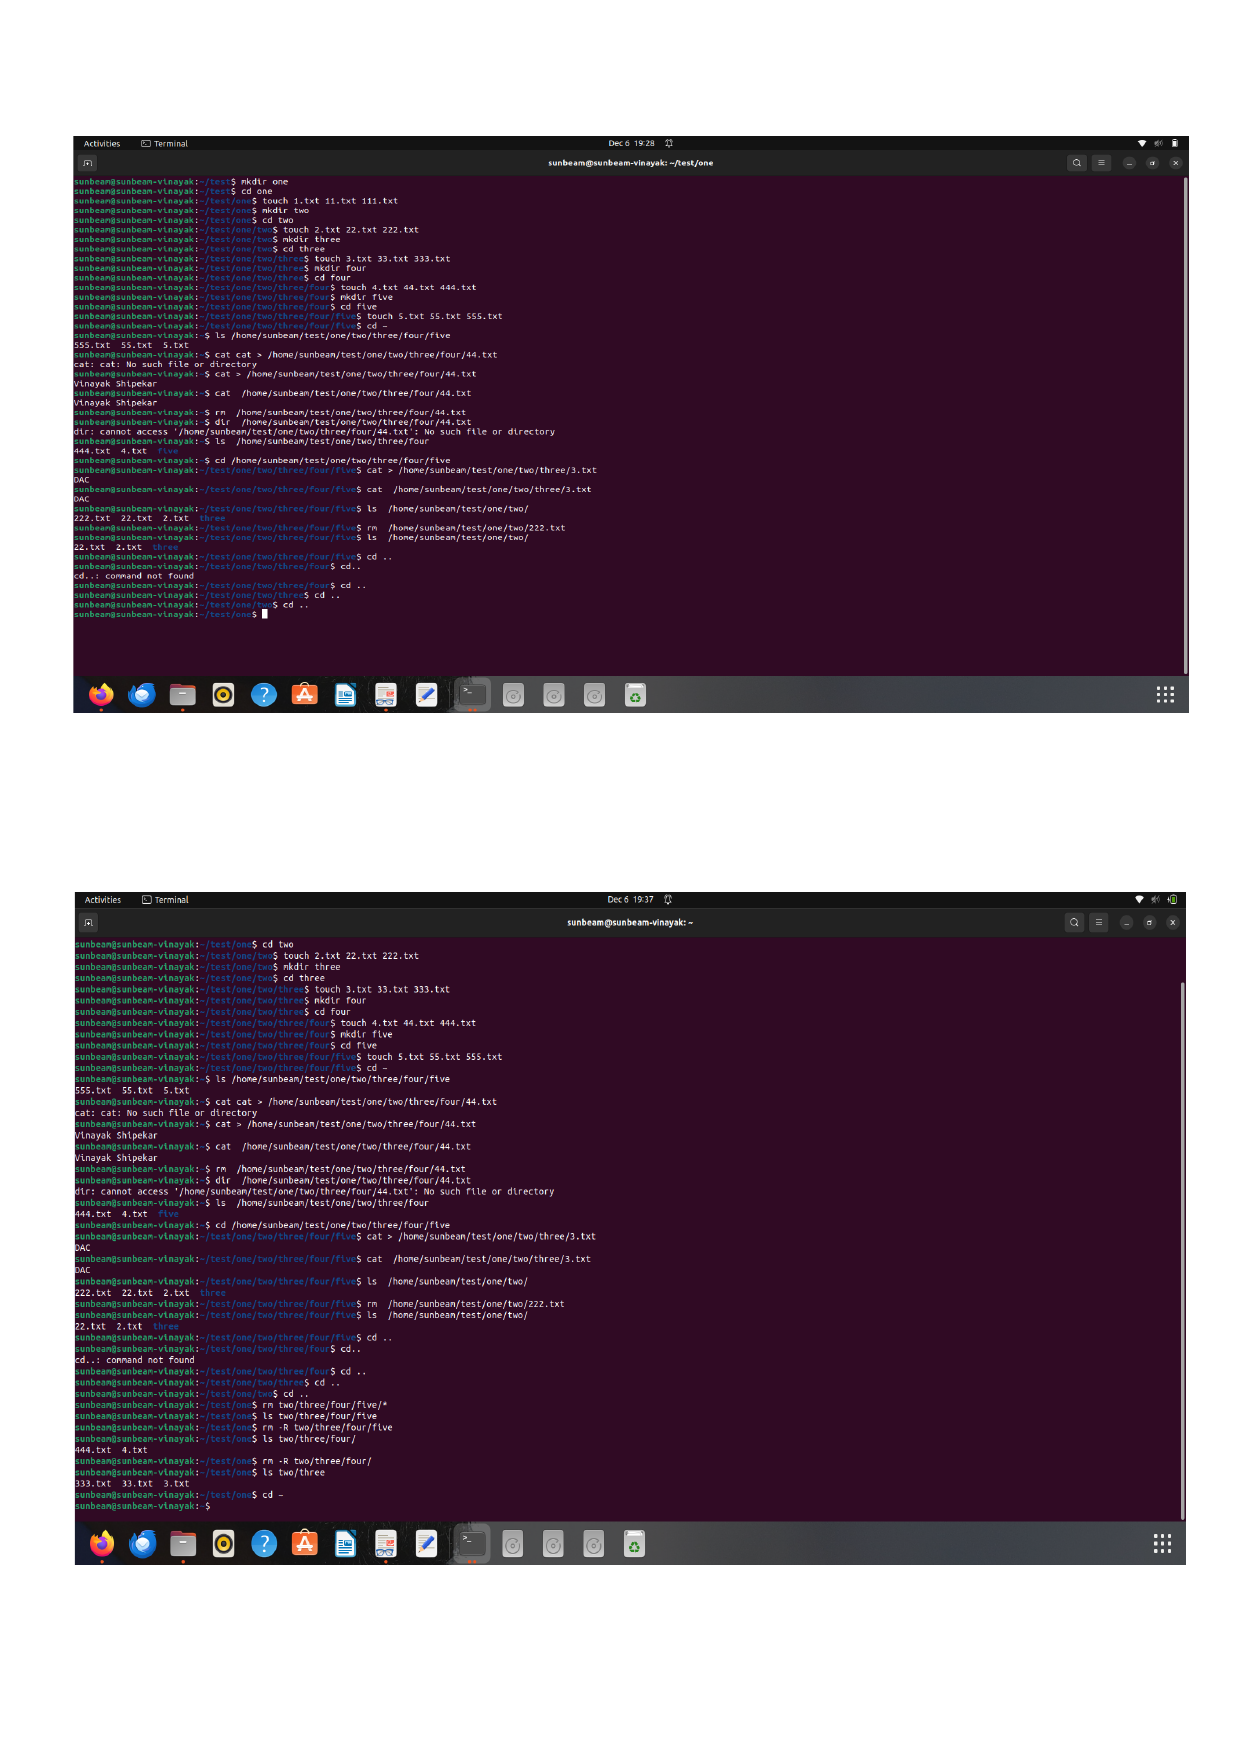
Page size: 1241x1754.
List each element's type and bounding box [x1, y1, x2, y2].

picture [74, 892, 1186, 1565]
picture [73, 136, 1189, 713]
